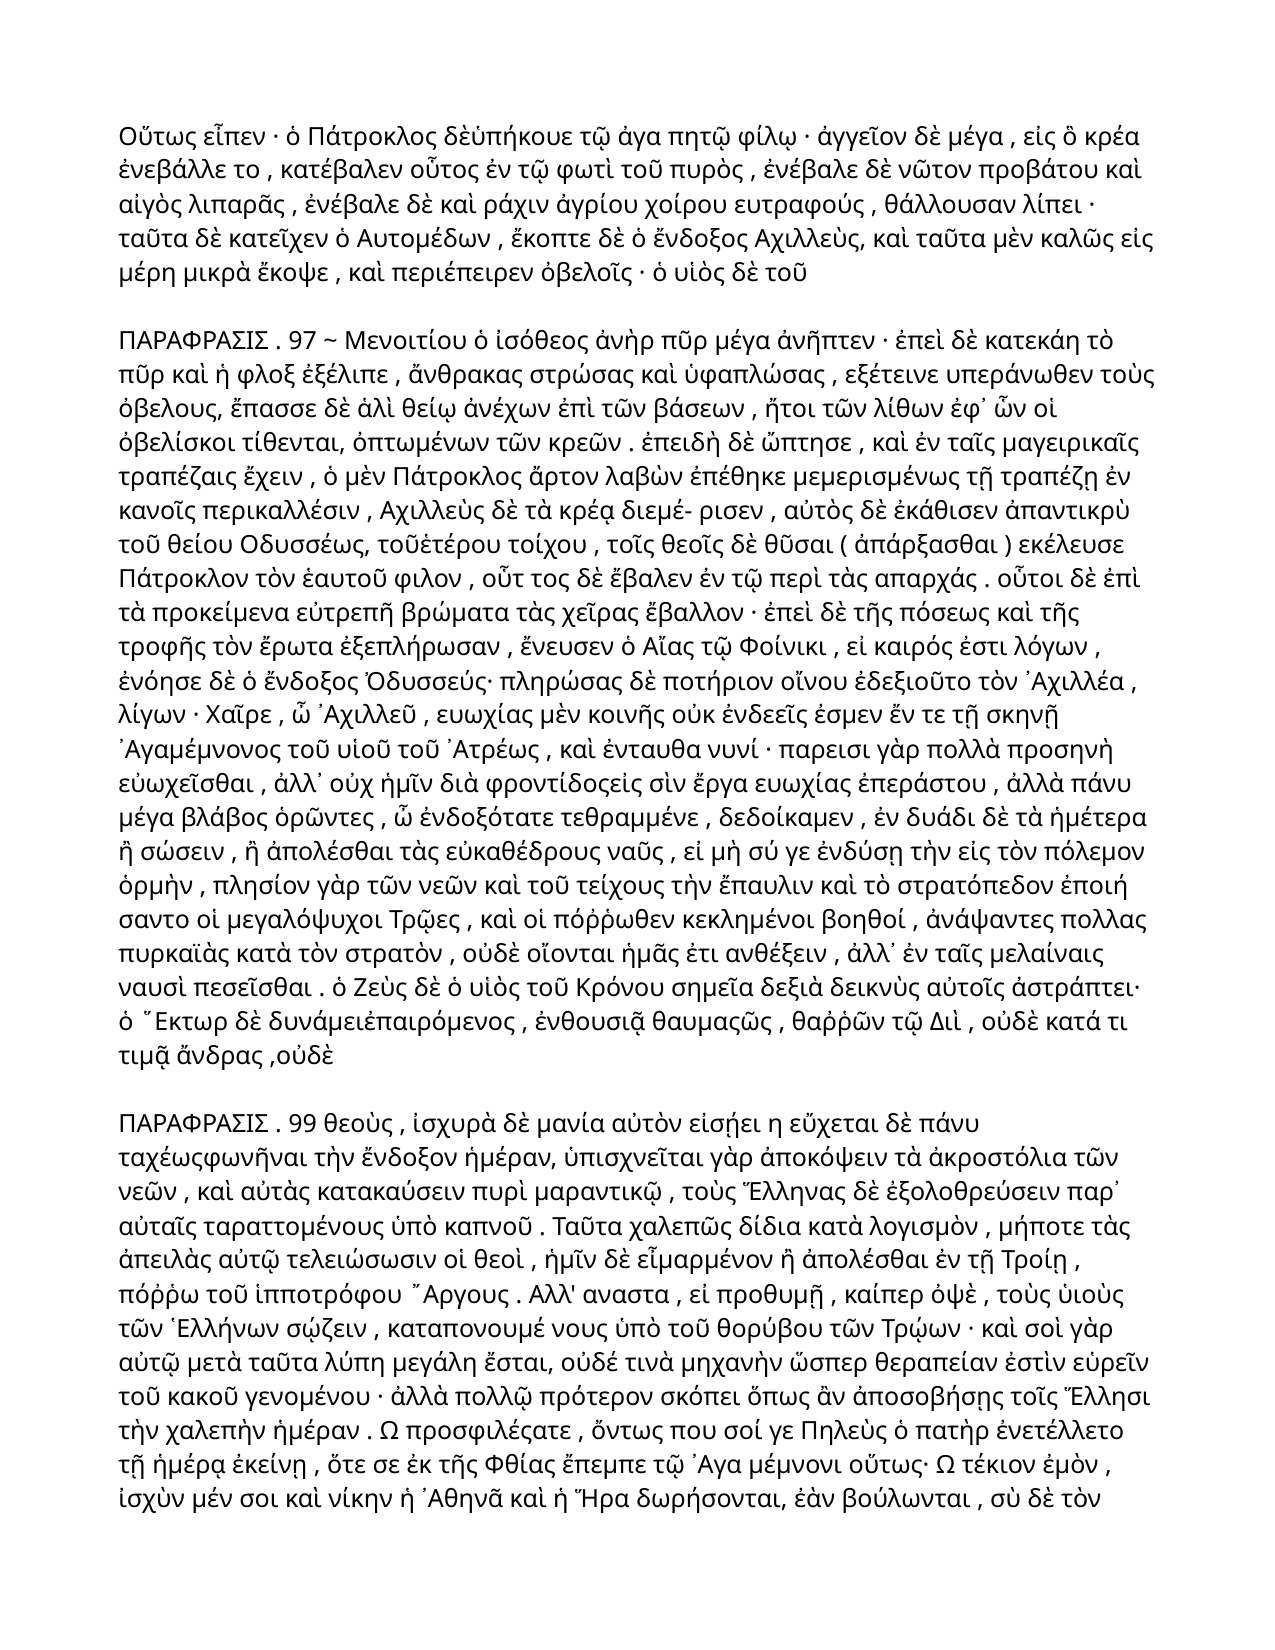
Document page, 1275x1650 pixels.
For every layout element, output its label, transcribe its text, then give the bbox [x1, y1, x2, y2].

text ΠΑΡΑΦΡΑΣΙΣ . 97 ~ Μενοιτίου ὁ ἰσόθεος ἀνὴρ πῦρ μέγα ἀνῆπτεν · ἐπεὶ δὲ κατεκάη τὸ πῦρ καὶ ἡ φλοξ ἐξέλιπε , ἄνθρακας στρώσας καὶ ὑφαπλώσας , εξέτεινε υπεράνωθεν τοὺς ὀβελους, ἔπασσε δὲ ἁλὶ θείῳ ἀνέχων ἐπὶ τῶν βάσεων , ἤτοι τῶν λίθων ἐφ᾽ ὧν οἱ ὀβελίσκοι τίθενται, ὀπτωμένων τῶν κρεῶν . ἐπειδὴ δὲ ὤπτησε , καὶ ἐν ταῖς μαγειρικαῖς τραπέζαις ἔχειν , ὁ μὲν Πάτροκλος ἄρτον λαβὼν ἐπέθηκε μεμερισμένως τῇ τραπέζῃ ἐν κανοῖς περικαλλέσιν , Αχιλλεὺς δὲ τὰ κρέᾳ διεμέ‐ ρισεν , αὐτὸς δὲ ἐκάθισεν ἀπαντικρὺ τοῦ θείου Οδυσσέως, τοῦἑτέρου τοίχου , τοῖς θεοῖς δὲ θῦσαι ( ἀπάρξασθαι ) εκέλευσε Πάτροκλον τὸν ἑαυτοῦ φιλον , οὗτ τος δὲ ἔβαλεν ἐν τῷ περὶ τὰς απαρχάς . οὗτοι δὲ ἐπὶ τὰ προκείμενα εὐτρεπῆ βρώματα τὰς χεῖρας ἔβαλλον · ἐπεὶ δὲ τῆς πόσεως καὶ τῆς τροφῆς τὸν ἔρωτα ἐξεπλήρωσαν , ἔνευσεν ὁ Αἴας τῷ Φοίνικι , εἰ καιρός ἐστι λόγων , ἐνόησε δὲ ὁ ἔνδοξος Ὀδυσσεύς· πληρώσας δὲ ποτήριον οἴνου ἐδεξιοῦτο τὸν ᾿Αχιλλέα , λίγων · Χαῖρε , ὦ ᾿Αχιλλεῦ , ευωχίας μὲν κοινῆς οὐκ ἐνδεεῖς ἐσμεν ἔν τε τῇ σκηνῇ ᾿Αγαμέμνονος τοῦ υἱοῦ τοῦ ᾿Ατρέως , καὶ ἐνταυθα νυνί · παρεισι γὰρ πολλὰ προσηνὴ εὐωχεῖσθαι , ἀλλ᾽ οὐχ ἡμῖν διὰ φροντίδοςεἰς σὶν ἔργα ευωχίας ἐπεράστου , ἀλλὰ πάνυ μέγα βλάβος ὁρῶντες , ὦ ἐνδοξότατε τεθραμμένε , δεδοίκαμεν , ἐν δυάδι δὲ τὰ ἡμέτερα ἢ σώσειν , ἢ ἀπολέσθαι τὰς εὐκαθέδρους ναῦς , εἰ μὴ σύ γε ἐνδύσῃ τὴν εἰς τὸν πόλεμον ὁρμὴν , πλησίον γὰρ τῶν νεῶν καὶ τοῦ τείχους τὴν ἔπαυλιν καὶ τὸ στρατόπεδον ἐποιή σαντο οἱ μεγαλόψυχοι Τρῷες , καὶ οἱ πόῤῥωθεν κεκλημένοι βοηθοί , ἀνάψαντες πολλας πυρκαϊὰς κατὰ τὸν στρατὸν , οὐδὲ οἴονται ἡμᾶς ἐτι ανθέξειν , ἀλλ᾽ ἐν ταῖς μελαίναις ναυσὶ πεσεῖσθαι . ὁ Ζεὺς δὲ ὁ υἱὸς τοῦ Κρόνου σημεῖα δεξιὰ δεικνὺς αὐτοῖς ἀστράπτει· ὁ ῞Εκτωρ δὲ δυνάμειἐπαιρόμενος , ἐνθουσιᾷ θαυμαςῶς , θαῤῥῶν τῷ Διὶ , οὐδὲ κατά τι τιμᾷ ἄνδρας ,οὐδὲ ΠΑΡΑΦΡΑΣΙΣ . 99 θεοὺς , ἰσχυρὰ δὲ μανία αὐτὸν εἰσῄει η εὔχεται δὲ πάνυ ταχέωςφωνῆναι τὴν ἔνδοξον ἡμέραν, ὑπισχνεῖται γὰρ ἀποκόψειν τὰ ἀκροστόλια τῶν νεῶν , καὶ αὐτὰς κατακαύσειν πυρὶ μαραντικῷ , τοὺς Ἕλληνας δὲ ἐξολοθρεύσειν παρ᾿ αὐταῖς ταραττομένους ὑπὸ καπνοῦ . Ταῦτα χαλεπῶς δίδια κατὰ λογισμὸν , μήποτε τὰς ἀπειλὰς αὐτῷ τελειώσωσιν οἱ θεοὶ , ἡμῖν δὲ εἶμαρμένον ἢ ἀπολέσθαι ἐν τῇ Τροίῃ , πόῤῥω τοῦ ἱπποτρόφου ῎Αργους . Αλλ' αναστα , εἰ προθυμῇ , καίπερ ὀψὲ , τοὺς ὑιοὺς τῶν ῾Ελλήνων σῴζειν , καταπονουμέ νους ὑπὸ τοῦ θορύβου τῶν Τρῴων · καὶ σοὶ γὰρ αὐτῷ μετὰ ταῦτα λύπη μεγάλη ἔσται, οὐδέ τινὰ μηχανὴν ὥσπερ θεραπείαν ἐστὶν εὑρεῖν τοῦ κακοῦ γενομένου · ἀλλὰ πολλῷ πρότερον σκόπει ὅπως ἂν ἀποσοβήσῃς τοῖς Ἕλλησι τὴν χαλεπὴν ἡμέραν . Ω προσφιλέςατε , ὄντως που σοί γε Πηλεὺς ὁ πατὴρ ἐνετέλλετο τῇ ἡμέρᾳ ἐκείνῃ , ὅτε σε ἐκ τῆς Φθίας ἔπεμπε τῷ ᾿Αγα μέμνονι οὕτως· Ω τέκιον ἐμὸν , ἰσχὺν μέν σοι καὶ νίκην ἡ ᾿Αθηνᾶ καὶ ἡ Ἥρα δωρήσονται, ἐὰν βούλωνται , σὺ δὲ τὸν [118, 322, 1157, 1515]
text Οὕτως εἶπεν · ὁ Πάτροκλος δὲὑπήκουε τῷ ἀγα πητῷ φίλῳ · ἀγγεῖον δὲ μέγα , εἰς ὃ κρέα ἐνεβάλλε το , κατέβαλεν οὗτος ἐν τῷ φωτὶ τοῦ πυρὸς , ἐνέβαλε δὲ νῶτον προβάτου καὶ αἰγὸς λιπαρᾶς , ἐνέβαλε δὲ καὶ ράχιν ἀγρίου χοίρου ευτραφούς , θάλλουσαν λίπει · ταῦτα δὲ κατεῖχεν ὁ Αυτομέδων , ἔκοπτε δὲ ὁ ἔνδοξος Αχιλλεὺς, καὶ ταῦτα μὲν καλῶς εἰς μέρη μικρὰ ἔκοψε , καὶ περιέπειρεν ὀβελοῖς · ὁ υἱὸς δὲ τοῦ [118, 118, 1157, 288]
